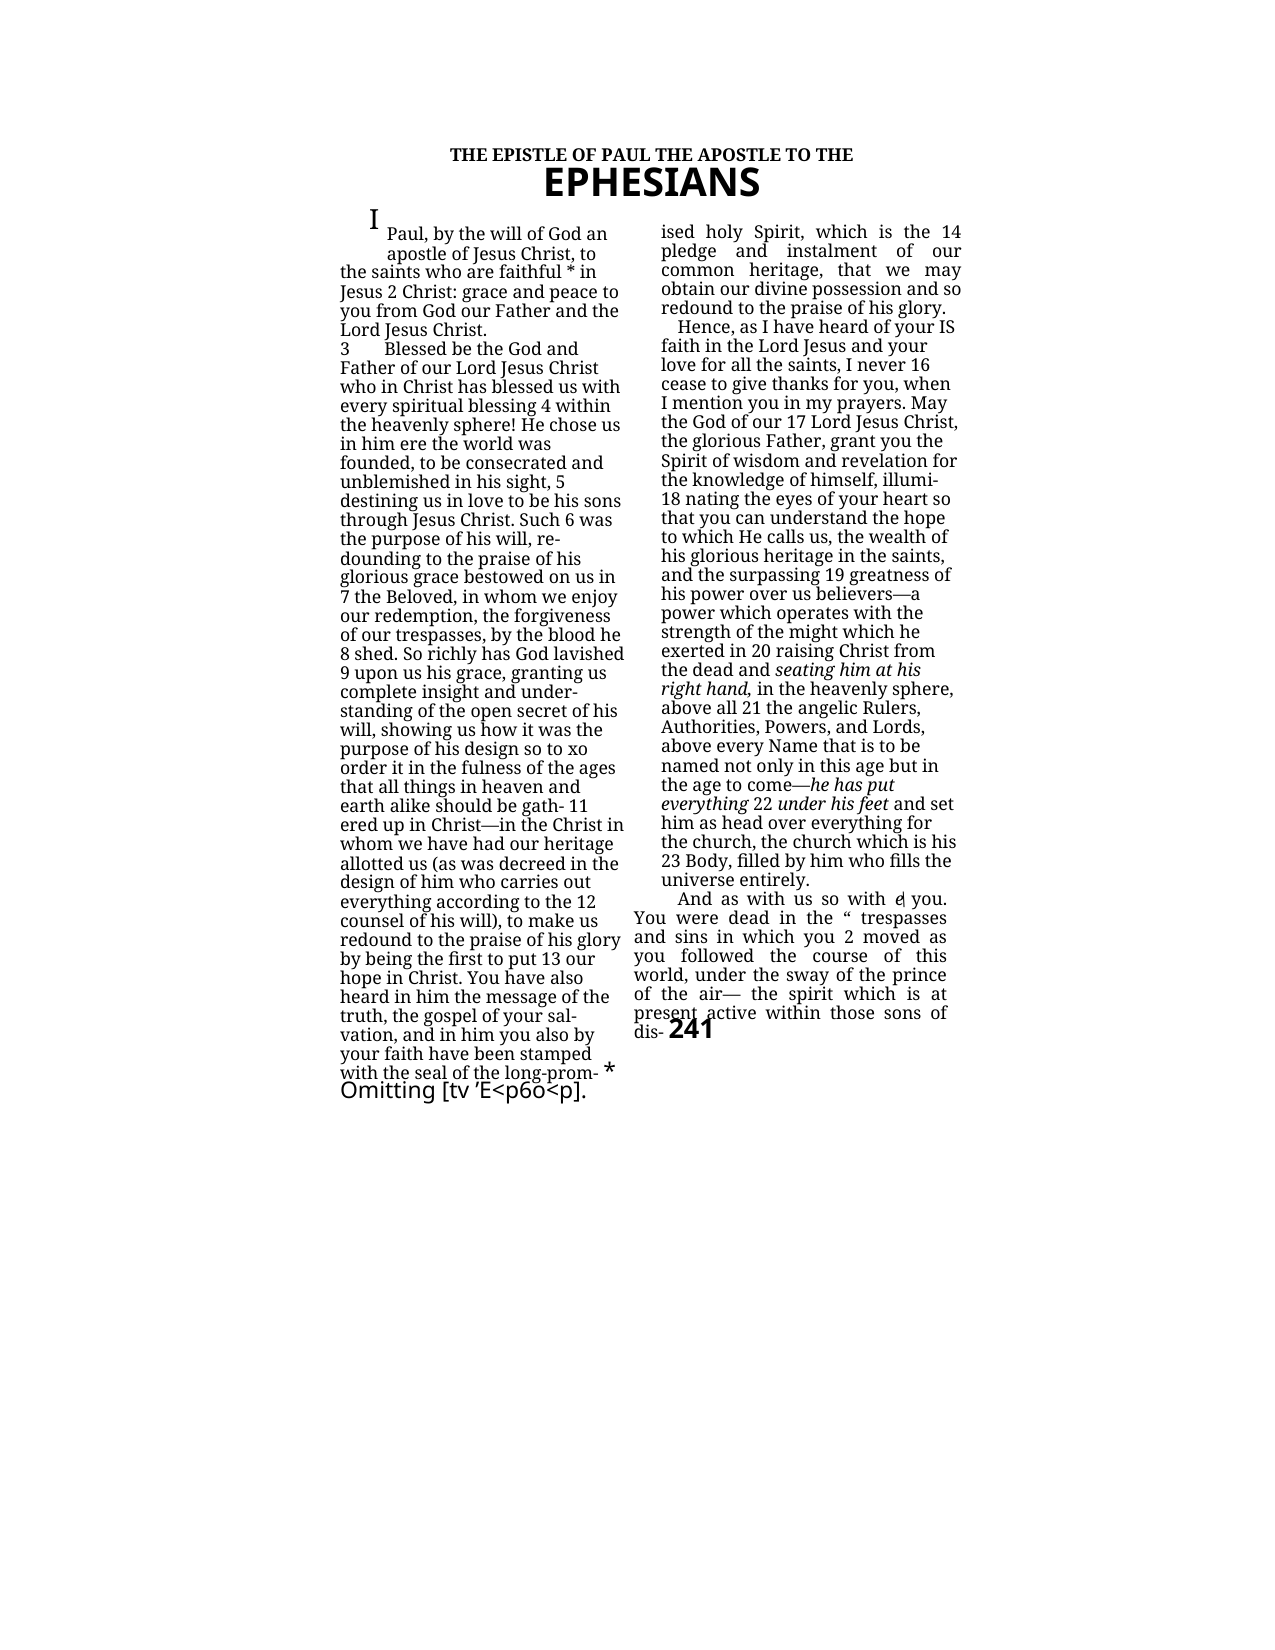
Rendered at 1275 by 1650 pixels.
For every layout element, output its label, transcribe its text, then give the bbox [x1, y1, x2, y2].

text IPaul, by the will of God an apostle of Jesus Christ, to the saints who are faithful * in Jesus 2 Christ: grace and peace to you from God our Father and the Lord Jesus Christ. [340, 226, 642, 340]
list Blessed be the God and Father of our Lord Jesus Christ who in Christ has blessed us with every spiritual blessing 4 within the heavenly sphere! He chose us in him ere the world was founded, to be consecrated and unblemished in his sight, 5 destining us in love to be his sons through Jesus Christ. Such 6 was the purpose of his will, re­dounding to the praise of his glorious grace bestowed on us in 7 the Beloved, in whom we enjoy our redemption, the forgiveness of our trespasses, by the blood he 8 shed. So richly has God lavished 9 upon us his grace, granting us complete insight and under­standing of the open secret of his will, showing us how it was the purpose of his design so to xo order it in the fulness of the ages that all things in heaven and earth alike should be gath- 11 ered up in Christ—in the Christ in whom we have had our herit­age allotted us (as was decreed in the design of him who carries out everything according to the 12 counsel of his will), to make us redound to the praise of his glory by being the first to put 13 our hope in Christ. You have also heard in him the message of the truth, the gospel of your sal­vation, and in him you also by your faith have been stamped with the seal of the long-prom- * Omitting [tv ’E<p6o<p]. [340, 340, 642, 1102]
text Hence, as I have heard of your IS faith in the Lord Jesus and your love for all the saints, I never 16 cease to give thanks for you, when I mention you in my prayers. May the God of our 17 Lord Jesus Christ, the glorious Father, grant you the Spirit of wisdom and revelation for the knowledge of himself, illumi- 18 nating the eyes of your heart so that you can understand the hope to which He calls us, the wealth of his glorious heritage in the saints, and the surpassing 19 greatness of his power over us believers—a power which oper­ates with the strength of the might which he exerted in 20 raising Christ from the dead and seating him at his right hand, in the heavenly sphere, above all 21 the angelic Rulers, Authorities, Powers, and Lords, above every Name that is to be named not only in this age but in the age to come—he has put everything 22 under his feet and set him as head over everything for the church, the church which is his 23 Body, filled by him who fills the universe entirely. [661, 318, 962, 890]
subtitle EPHESIANS [346, 165, 957, 204]
text ised holy Spirit, which is the 14 pledge and instalment of our common heritage, that we may obtain our divine possession and so redound to the praise of his glory. [661, 223, 962, 318]
text THE EPISTLE OF PAUL THE APOSTLE TO THE [346, 147, 957, 165]
text And as with us so with e\ you. You were dead in the “ trespasses and sins in which you 2 moved as you followed the course of this world, under the sway of the prince of the air— the spirit which is at present active within those sons of dis- 241 [634, 890, 947, 1043]
